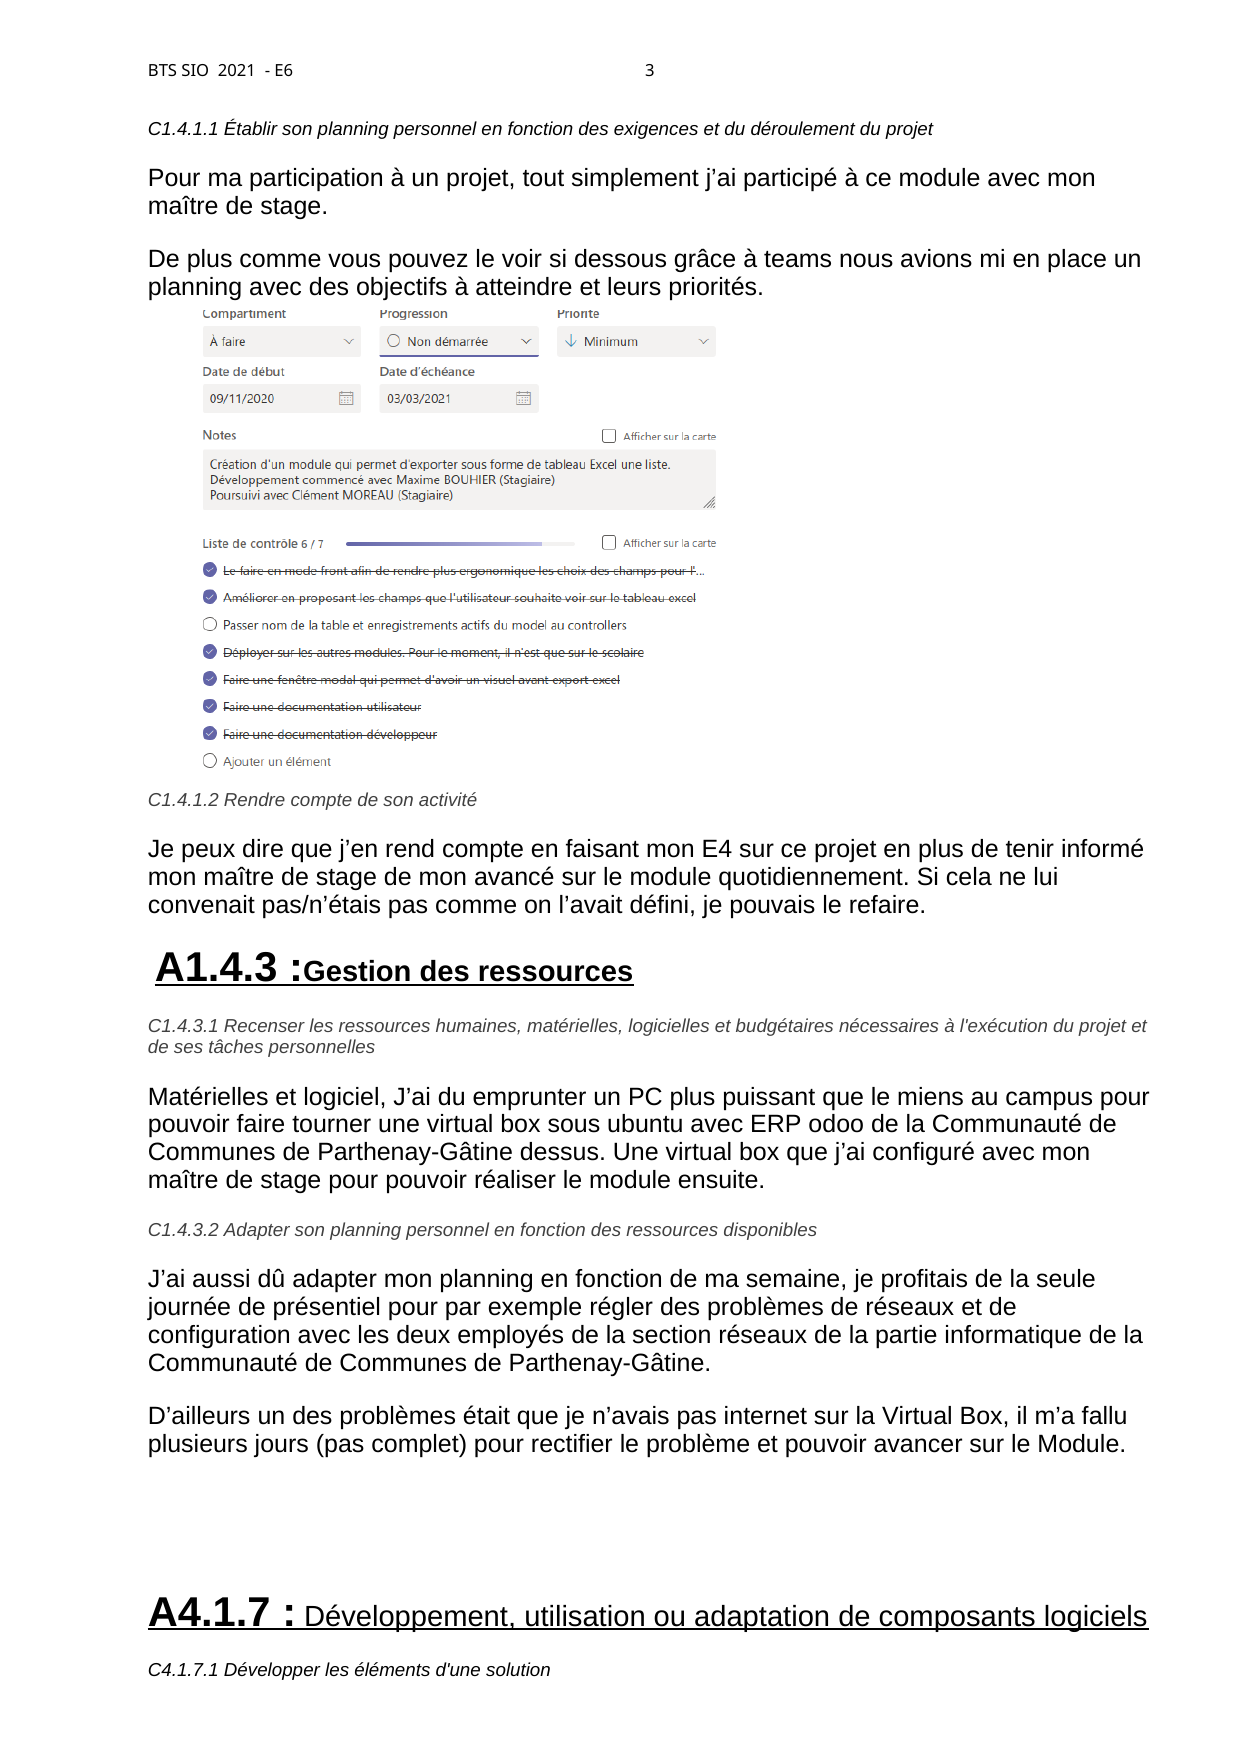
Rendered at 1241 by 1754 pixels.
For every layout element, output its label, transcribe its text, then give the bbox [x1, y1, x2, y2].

text C1.4.1.2 Rendre compte de son activité [148, 789, 1152, 810]
picture [155, 310, 751, 780]
text Je peux dire que j’en rend compte en faisant mon E4 sur ce projet en plus de tenir informé mon maître de stage de mon avancé sur le module quotidiennement. Si cela ne lui convenait pas/n’étais pas comme on l’avait défini, je pouvais le refaire. [148, 835, 1152, 919]
text A1.4.3 :Gestion des ressources [148, 944, 1152, 991]
text Pour ma participation à un projet, tout simplement j’ai participé à ce module avec mon maître de stage. [148, 164, 1152, 220]
text D’ailleurs un des problèmes était que je n’avais pas internet sur la Virtual Box, il m’a fallu plusieurs jours (pas complet) pour rectifier le problème et pouvoir avancer sur le Module. [148, 1402, 1152, 1457]
text C1.4.3.2 Adapter son planning personnel en fonction des ressources disponibles [148, 1219, 1152, 1240]
text C1.4.3.1 Recenser les ressources humaines, matérielles, logicielles et budgétaires nécessaires à l'exécution du projet et de ses tâches personnelles [148, 1016, 1152, 1057]
text J’ai aussi dû adapter mon planning en fonction de ma semaine, je profitais de la seule journée de présentiel pour par exemple régler des problèmes de réseaux et de configuration avec les deux employés de la section réseaux de la partie informatique de la Communauté de Communes de Parthenay-Gâtine. [148, 1265, 1152, 1377]
text A4.1.7 : Développement, utilisation ou adaptation de composants logiciels [148, 1588, 1152, 1635]
text De plus comme vous pouvez le voir si dessous grâce à teams nous avions mi en place un planning avec des objectifs à atteindre et leurs priorités. [148, 245, 1152, 301]
text Matérielles et logiciel, J’ai du emprunter un PC plus puissant que le miens au campus pour pouvoir faire tourner une virtual box sous ubuntu avec ERP odoo de la Communauté de Communes de Parthenay-Gâtine dessus. Une virtual box que j’ai configuré avec mon maître de stage pour pouvoir réaliser le module ensuite. [148, 1082, 1152, 1194]
text C1.4.1.1 Établir son planning personnel en fonction des exigences et du déroulement du projet [148, 118, 1152, 139]
text C4.1.7.1 Développer les éléments d'une solution [148, 1660, 1152, 1681]
